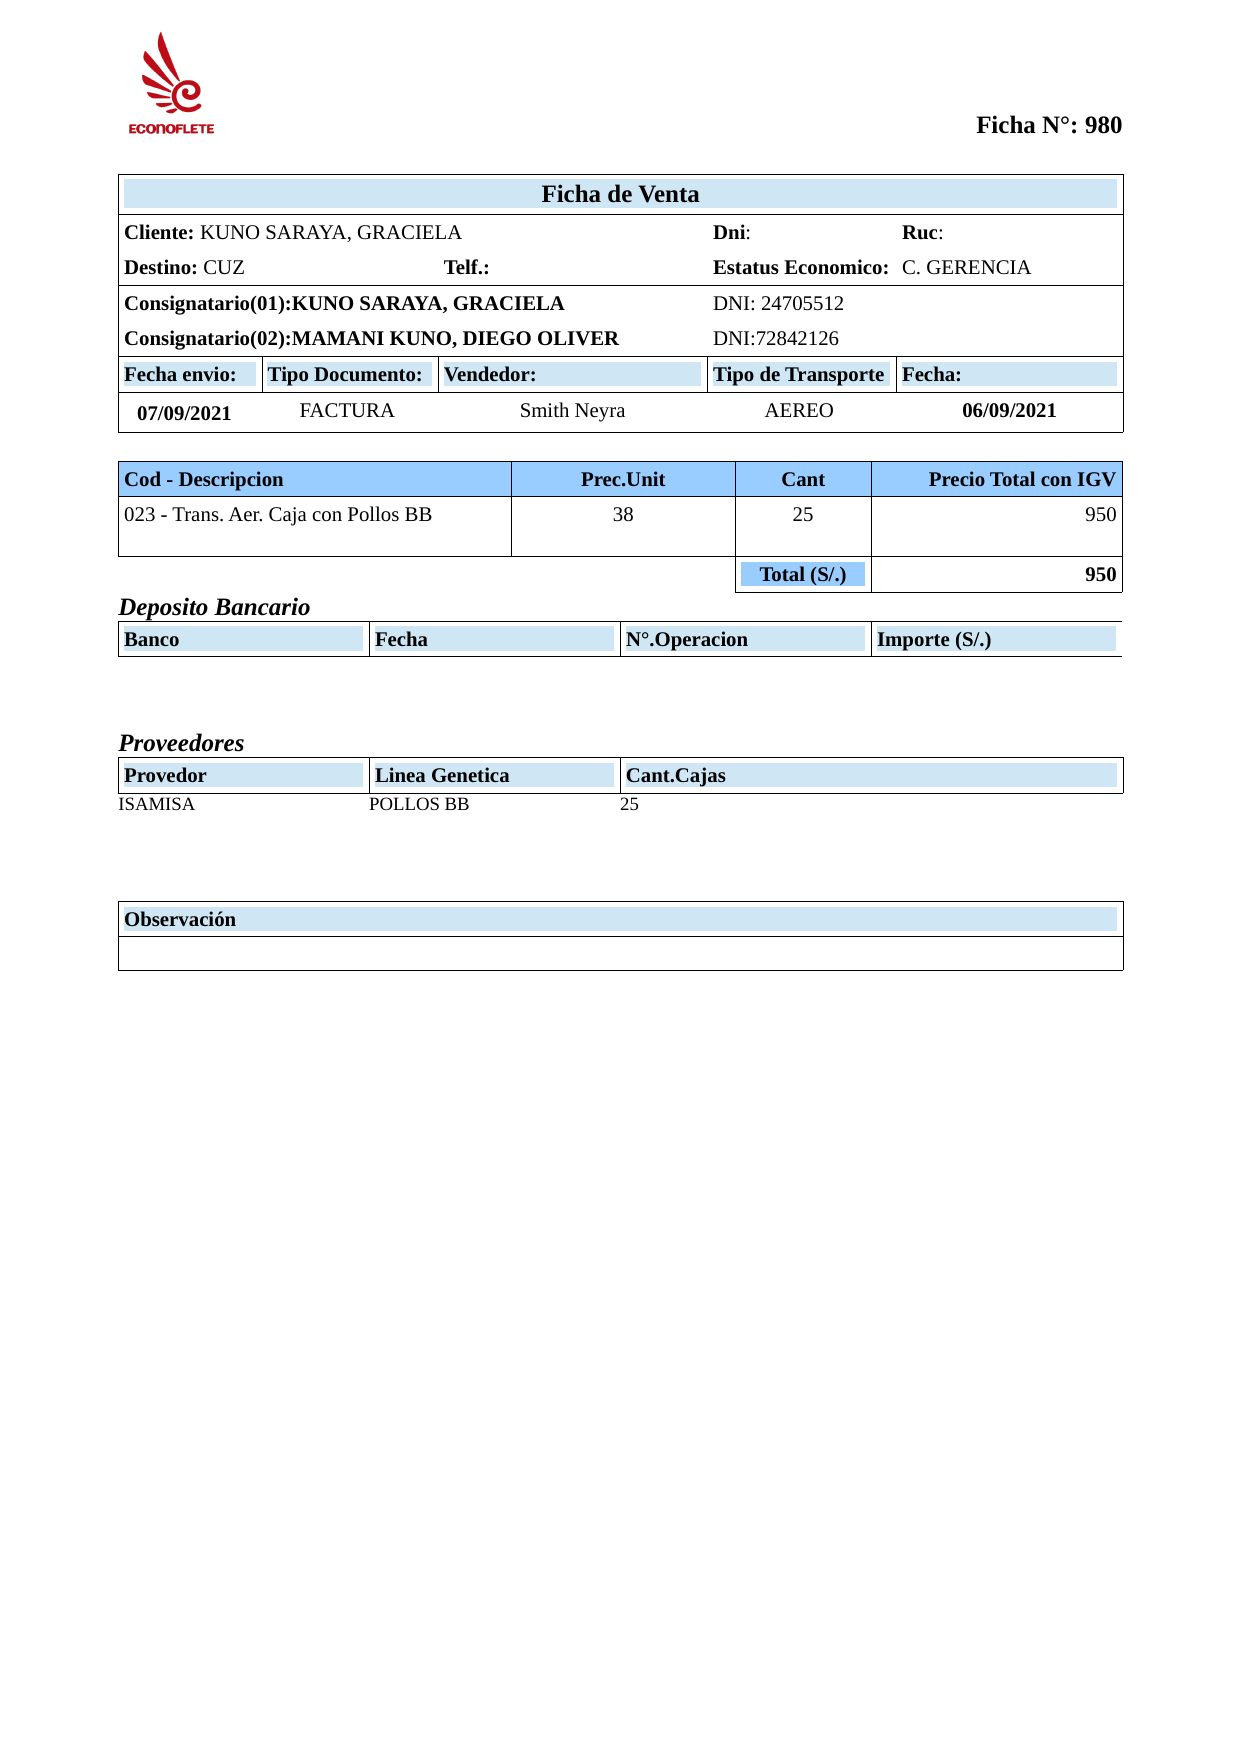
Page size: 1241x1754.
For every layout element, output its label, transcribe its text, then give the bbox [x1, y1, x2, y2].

table_header Prec.Unit [512, 462, 735, 496]
table_cell DNI: 24705512 [707, 286, 1123, 321]
table_cell [118, 858, 369, 879]
table_cell [871, 657, 1122, 680]
table_cell [118, 557, 511, 592]
table_cell [620, 858, 1123, 879]
table_header N°.Operacion [621, 622, 871, 656]
table_cell Consignatario(02):MAMANI KUNO, DIEGO OLIVER [119, 321, 707, 356]
table_cell Vendedor: [439, 357, 707, 392]
table_cell [369, 879, 620, 901]
table_header Observación [119, 902, 1123, 936]
table_cell [511, 557, 735, 592]
table_cell [369, 858, 620, 879]
table_cell Tipo de Transporte [708, 357, 896, 392]
table_header Cod - Descripcion [119, 462, 511, 496]
table_cell [620, 705, 871, 728]
table_cell [620, 836, 1123, 858]
table_cell POLLOS BB [369, 794, 620, 814]
table_header Cant [736, 462, 871, 496]
table_cell Estatus Economico: [707, 249, 896, 285]
table_cell Destino: CUZ [119, 249, 438, 285]
table_header Provedor [119, 758, 369, 793]
table_cell C. GERENCIA [896, 249, 1123, 285]
table_cell 25 [620, 794, 1123, 814]
table_header Importe (S/.) [872, 622, 1122, 656]
table_cell [118, 657, 369, 680]
table_header Ficha de Venta [119, 175, 1123, 214]
table_cell 950 [872, 497, 1122, 556]
text Proveedores [118, 728, 1122, 757]
table_cell DNI:72842126 [707, 321, 1123, 356]
table_cell 950 [872, 557, 1122, 592]
table_cell [369, 836, 620, 858]
table_header Linea Genetica [370, 758, 620, 793]
table_cell Ruc: [896, 215, 1123, 249]
table_cell [369, 815, 620, 836]
table_cell [620, 680, 871, 704]
table_cell Fecha: [897, 357, 1123, 392]
table_header Precio Total con IGV [872, 462, 1122, 496]
table_cell [620, 657, 871, 680]
table_cell ISAMISA [118, 794, 369, 814]
table_cell Telf.: [438, 249, 707, 285]
table_cell [118, 836, 369, 858]
table_cell Smith Neyra [438, 393, 707, 432]
table_cell [369, 705, 620, 728]
table_cell Tipo Documento: [263, 357, 438, 392]
table_cell [871, 705, 1122, 728]
picture [118, 31, 225, 134]
table_cell [118, 879, 369, 901]
table_header Banco [119, 622, 369, 656]
table_cell 07/09/2021 [119, 393, 262, 432]
table_cell FACTURA [262, 393, 438, 432]
table_cell [620, 815, 1123, 836]
table_cell [118, 815, 369, 836]
table_cell Cliente: KUNO SARAYA, GRACIELA [119, 215, 707, 249]
table_cell Fecha envio: [119, 357, 262, 392]
text Deposito Bancario [118, 592, 1122, 621]
table_cell Total (S/.) [736, 557, 871, 592]
table_header Fecha [370, 622, 620, 656]
table_cell Consignatario(01):KUNO SARAYA, GRACIELA [119, 286, 707, 321]
table_cell [119, 937, 1123, 969]
table_cell 023 - Trans. Aer. Caja con Pollos BB [119, 497, 511, 556]
table_header Cant.Cajas [621, 758, 1123, 793]
table_cell [620, 879, 1123, 901]
table_cell [369, 657, 620, 680]
table_cell 06/09/2021 [896, 393, 1123, 432]
table_cell 38 [512, 497, 735, 556]
table_cell [118, 680, 369, 704]
table_cell Dni: [707, 215, 896, 249]
table_cell [369, 680, 620, 704]
table_cell AEREO [707, 393, 896, 432]
table_cell [118, 705, 369, 728]
table_cell 25 [736, 497, 871, 556]
table_cell [871, 680, 1122, 704]
